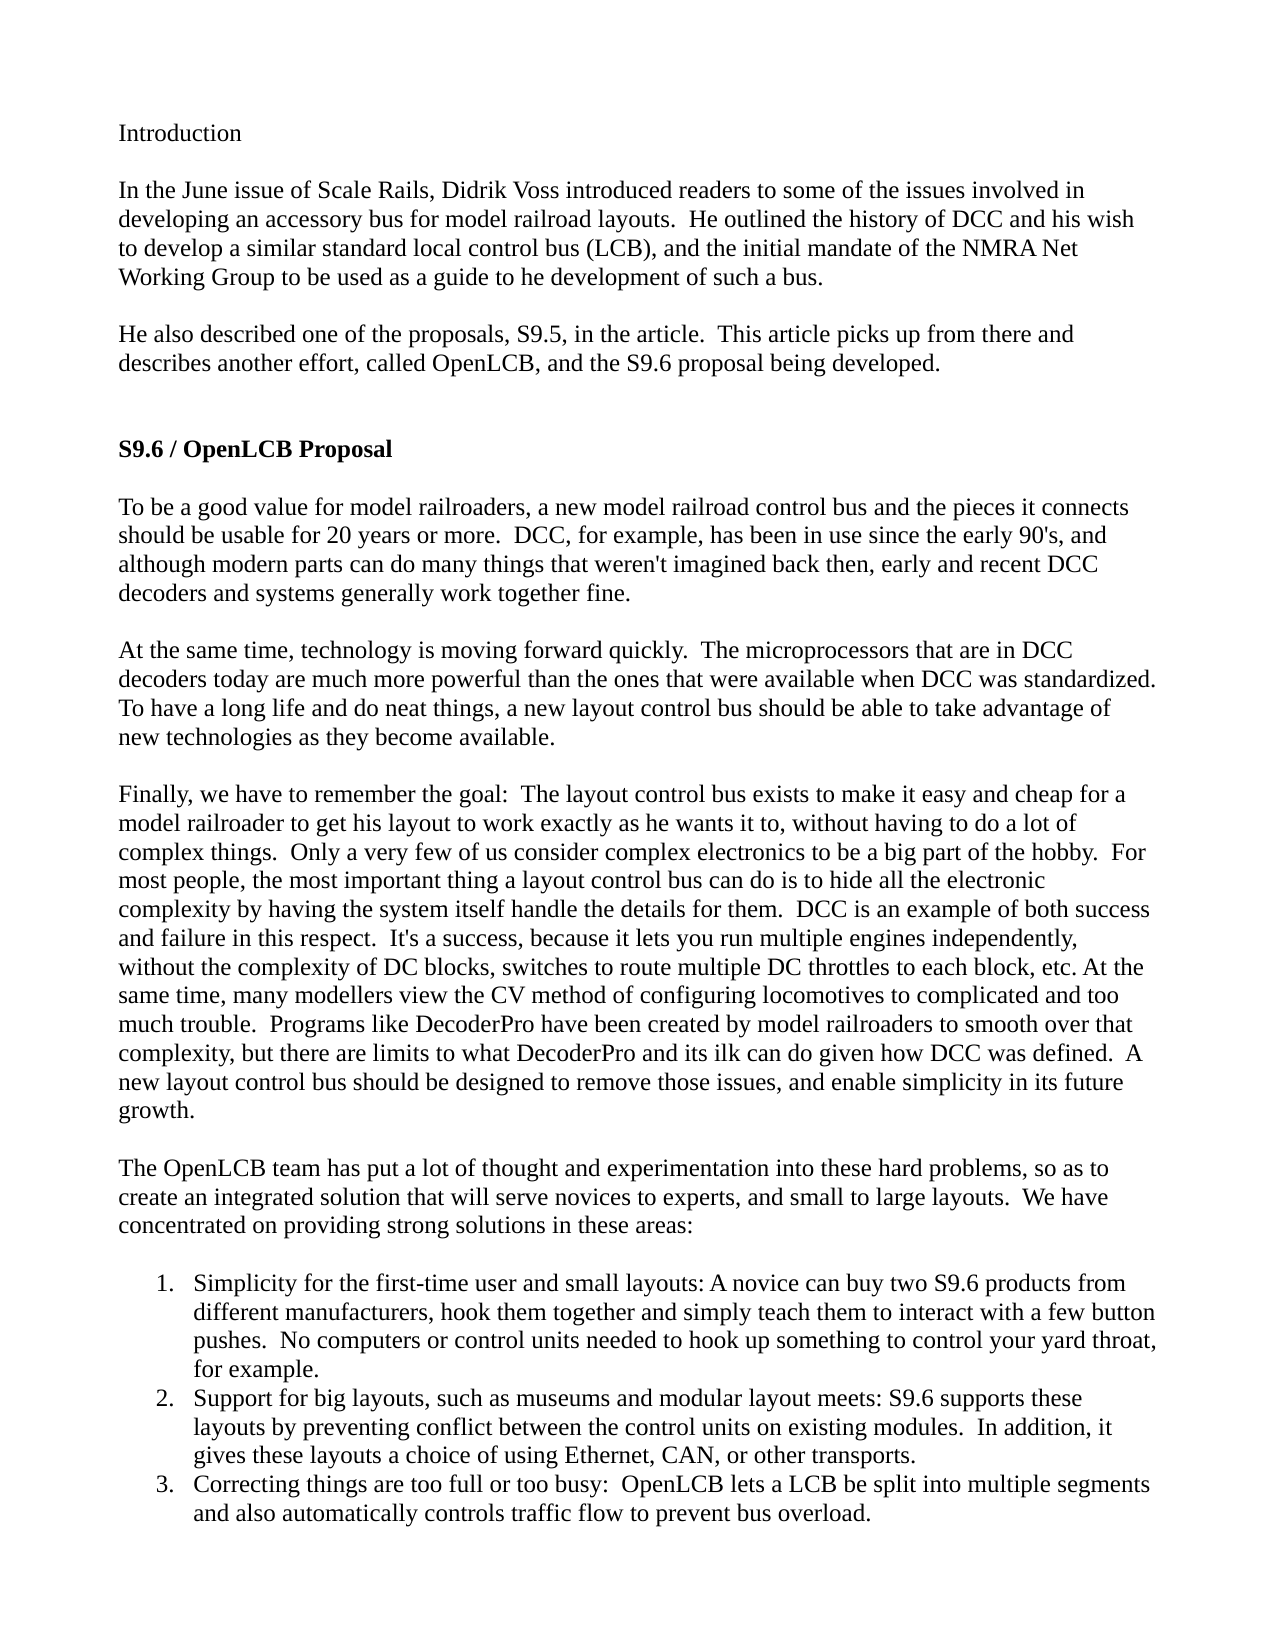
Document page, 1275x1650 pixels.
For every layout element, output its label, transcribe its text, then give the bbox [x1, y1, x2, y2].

text In the June issue of Scale Rails, Didrik Voss introduced readers to some of the issues involved in developing an accessory bus for model railroad layouts. He outlined the history of DCC and his wish to develop a similar standard local control bus (LCB), and the initial mandate of the NMRA Net Working Group to be used as a guide to he development of such a bus. [118, 176, 1157, 291]
text Finally, we have to remember the goal: The layout control bus exists to make it easy and cheap for a model railroader to get his layout to work exactly as he wants it to, without having to do a lot of complex things. Only a very few of us consider complex electronics to be a big part of the hobby. For most people, the most important thing a layout control bus can do is to hide all the electronic complexity by having the system itself handle the details for them. DCC is an example of both success and failure in this respect. It's a success, because it lets you run multiple engines independently, without the complexity of DC blocks, switches to route multiple DC throttles to each block, etc. At the same time, many modellers view the CV method of configuring locomotives to complicated and too much trouble. Programs like DecoderPro have been created by model railroaders to smooth over that complexity, but there are limits to what DecoderPro and its ilk can do given how DCC was defined. A new layout control bus should be designed to remove those issues, and enable simplicity in its future growth. [118, 779, 1157, 1124]
text S9.6 / OpenLCB Proposal [118, 434, 1157, 463]
list Correcting things are too full or too busy: OpenLCB lets a LCB be split into multiple segments and also automatically controls traffic flow to prevent bus overload. [156, 1469, 1157, 1527]
text He also described one of the proposals, S9.5, in the article. This article picks up from there and describes another effort, called OpenLCB, and the S9.6 proposal being developed. [118, 319, 1157, 377]
list Support for big layouts, such as museums and modular layout meets: S9.6 supports these layouts by preventing conflict between the control units on existing modules. In addition, it gives these layouts a choice of using Ethernet, CAN, or other transports. [156, 1383, 1157, 1469]
text To be a good value for model railroaders, a new model railroad control bus and the pieces it connects should be usable for 20 years or more. DCC, for example, has been in use since the early 90's, and although modern parts can do many things that weren't imagined back then, early and recent DCC decoders and systems generally work together fine. [118, 492, 1157, 607]
text The OpenLCB team has put a lot of thought and experimentation into these hard problems, so as to create an integrated solution that will serve novices to experts, and small to large layouts. We have concentrated on providing strong solutions in these areas: [118, 1153, 1157, 1239]
text At the same time, technology is moving forward quickly. The microprocessors that are in DCC decoders today are much more powerful than the ones that were available when DCC was standardized. To have a long life and do neat things, a new layout control bus should be able to take advantage of new technologies as they become available. [118, 636, 1157, 751]
list Simplicity for the first-time user and small layouts: A novice can buy two S9.6 products from different manufacturers, hook them together and simply teach them to interact with a few button pushes. No computers or control units needed to hook up something to control your yard throat, for example. [156, 1268, 1157, 1383]
text Introduction [118, 118, 1157, 147]
